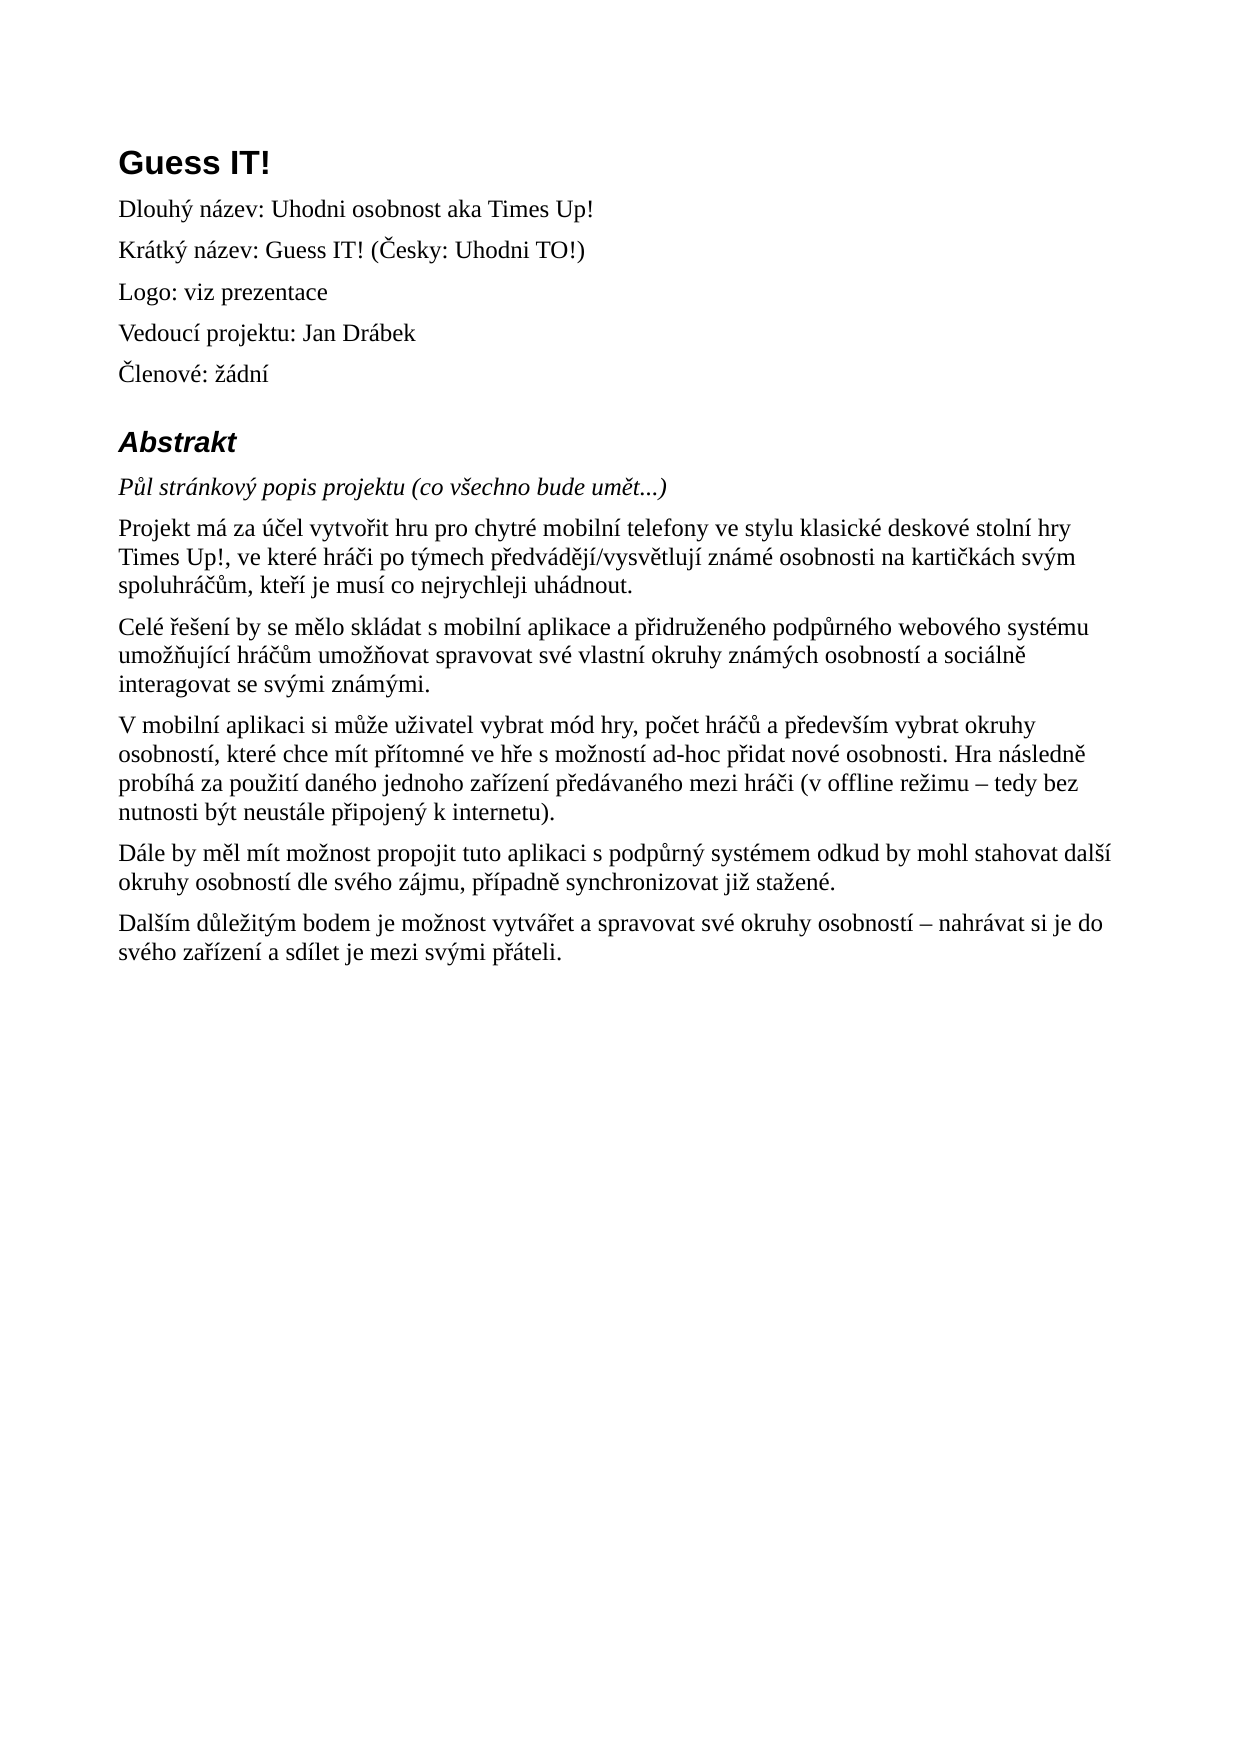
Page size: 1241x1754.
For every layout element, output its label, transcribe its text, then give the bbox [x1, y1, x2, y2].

text Projekt má za účel vytvořit hru pro chytré mobilní telefony ve stylu klasické deskové stolní hry Times Up!, ve které hráči po týmech předvádějí/vysvětlují známé osobnosti na kartičkách svým spoluhráčům, kteří je musí co nejrychleji uhádnout. [118, 513, 1122, 599]
text Dalším důležitým bodem je možnost vytvářet a spravovat své okruhy osobností – nahrávat si je do svého zařízení a sdílet je mezi svými přáteli. [118, 908, 1122, 965]
subtitle Guess IT! [118, 143, 1122, 182]
text Vedoucí projektu: Jan Drábek [118, 318, 1122, 347]
text Dále by měl mít možnost propojit tuto aplikaci s podpůrný systémem odkud by mohl stahovat další okruhy osobností dle svého zájmu, případně synchronizovat již stažené. [118, 838, 1122, 895]
text Logo: viz prezentace [118, 277, 1122, 306]
text Členové: žádní [118, 359, 1122, 388]
text Krátký název: Guess IT! (Česky: Uhodni TO!) [118, 236, 1122, 264]
text Dlouhý název: Uhodni osobnost aka Times Up! [118, 194, 1122, 223]
text Půl stránkový popis projektu (co všechno bude umět...) [118, 472, 1122, 500]
text Celé řešení by se mělo skládat s mobilní aplikace a přidruženého podpůrného webového systému umožňující hráčům umožňovat spravovat své vlastní okruhy známých osobností a sociálně interagovat se svými známými. [118, 612, 1122, 698]
text V mobilní aplikaci si může uživatel vybrat mód hry, počet hráčů a především vybrat okruhy osobností, které chce mít přítomné ve hře s možností ad-hoc přidat nové osobnosti. Hra následně probíhá za použití daného jednoho zařízení předávaného mezi hráči (v offline režimu – tedy bez nutnosti být neustále připojený k internetu). [118, 710, 1122, 825]
subtitle Abstrakt [118, 426, 1122, 459]
